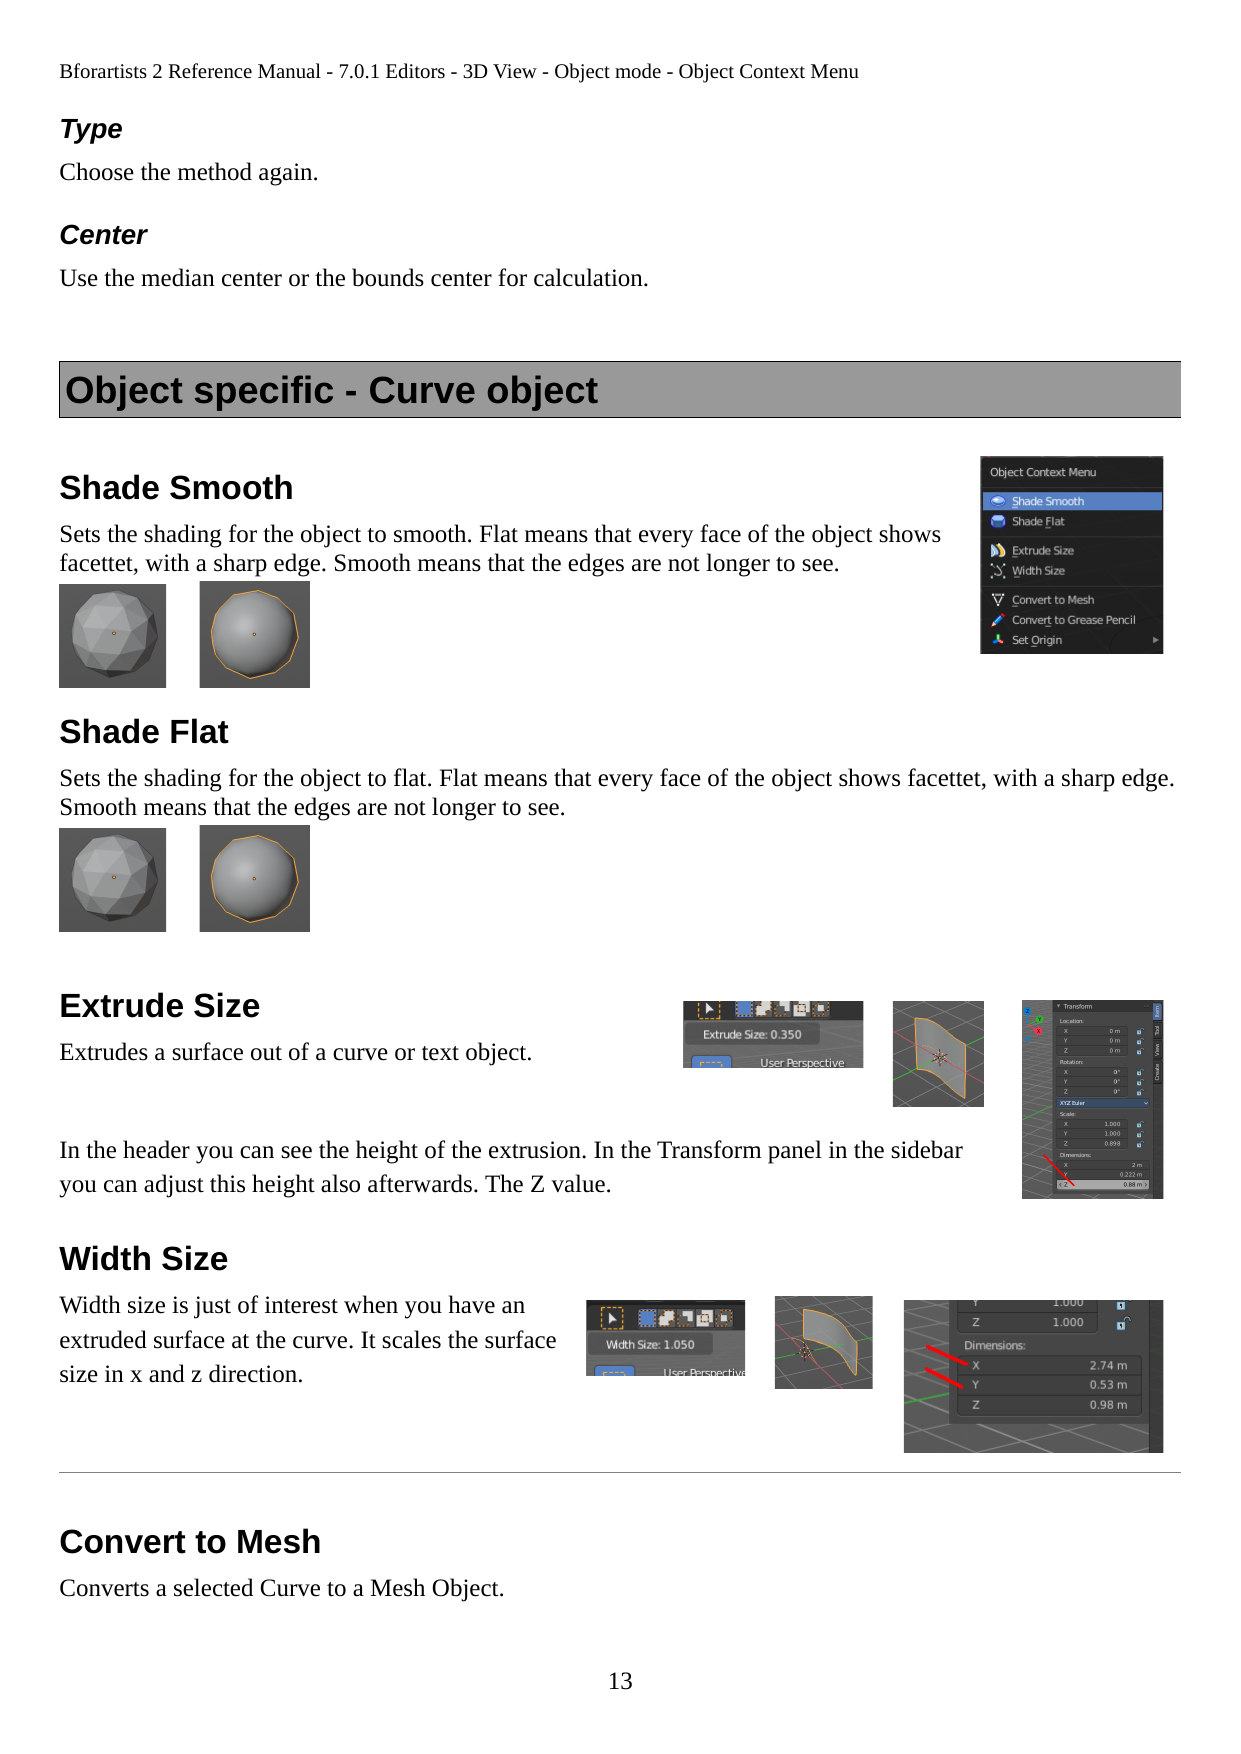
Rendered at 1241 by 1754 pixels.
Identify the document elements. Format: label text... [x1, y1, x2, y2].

text Use the median center or the bounds center for calculation. [59, 263, 1181, 292]
picture [683, 1001, 864, 1068]
picture [903, 1300, 1164, 1453]
subtitle Convert to Mesh [59, 1522, 1181, 1561]
picture [59, 584, 167, 688]
picture [1022, 1000, 1164, 1199]
subtitle Shade Flat [59, 712, 1181, 751]
subtitle Shade Smooth [59, 468, 980, 506]
table_header Object specific - Curve object [60, 362, 1181, 417]
text In the header you can see the height of the extrusion. In the Transform panel in the sidebar you can adjust this height also afterwards. The Z value. [59, 1135, 1022, 1198]
picture [199, 825, 310, 932]
subtitle Extrude Size [59, 986, 1181, 1024]
picture [774, 1296, 873, 1389]
subtitle [1164, 468, 1181, 506]
text Sets the shading for the object to smooth. Flat means that every face of the object shows facettet, with a sharp edge. Smooth means that the edges are not longer to see. [59, 519, 980, 576]
text Sets the shading for the object to flat. Flat means that every face of the object shows facettet, with a sharp edge. Smooth means that the edges are not longer to see. [59, 763, 1181, 821]
picture [892, 1001, 984, 1107]
text Width size is just of interest when you have an extruded surface at the curve. It scales the surface size in x and z direction. [59, 1290, 1181, 1388]
subtitle Width Size [59, 1239, 1181, 1278]
picture [59, 828, 167, 932]
picture [586, 1300, 746, 1376]
picture [980, 456, 1164, 654]
text Converts a selected Curve to a Mesh Object. [59, 1573, 1181, 1602]
picture [199, 581, 310, 688]
text Extrudes a surface out of a curve or text object. [59, 1037, 683, 1065]
subtitle Center [59, 218, 1181, 250]
text Choose the method again. [59, 157, 1181, 186]
text [984, 1037, 1022, 1065]
subtitle Type [59, 113, 1181, 144]
